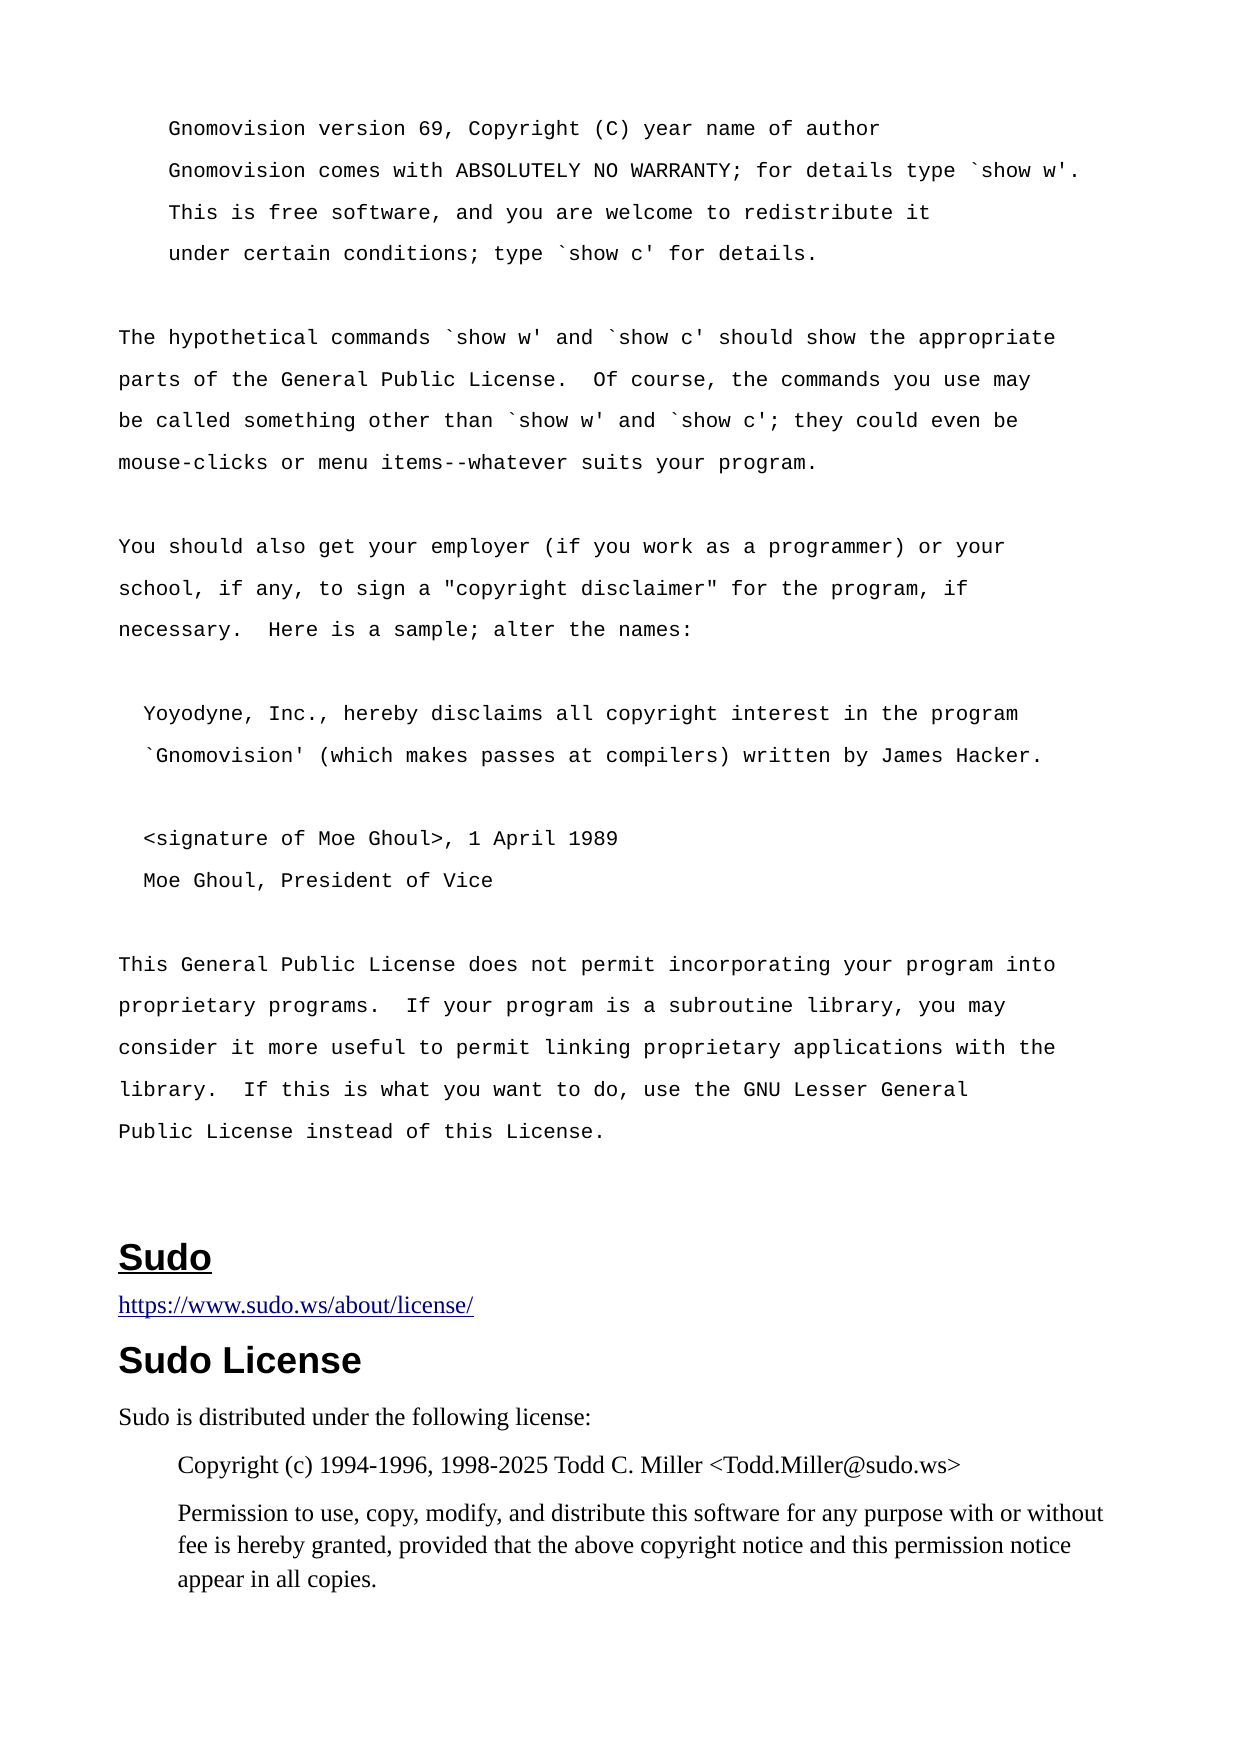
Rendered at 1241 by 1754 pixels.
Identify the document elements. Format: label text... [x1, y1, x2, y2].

text Gnomovision comes with ABSOLUTELY NO WARRANTY; for details type `show w'. [118, 160, 1122, 183]
subtitle Sudo [118, 1235, 1122, 1278]
subtitle Sudo is distributed under the following license: [118, 1402, 1122, 1431]
text <signature of Moe Ghoul>, 1 April 1989 [118, 828, 1122, 852]
text This General Public License does not permit incorporating your program into [118, 953, 1122, 977]
text The hypothetical commands `show w' and `show c' should show the appropriate [118, 327, 1122, 351]
text `Gnomovision' (which makes passes at compilers) written by James Hacker. [118, 745, 1122, 768]
text library. If this is what you want to do, use the GNU Lesser General [118, 1079, 1122, 1102]
text proprietary programs. If your program is a subroutine library, you may [118, 995, 1122, 1019]
text be called something other than `show w' and `show c'; they could even be [118, 411, 1122, 434]
text Public License instead of this License. [118, 1121, 1122, 1144]
text Gnomovision version 69, Copyright (C) year name of author [118, 118, 1122, 142]
subtitle Sudo License [118, 1338, 1122, 1381]
list Permission to use, copy, modify, and distribute this software for any purpose with or without fee is hereby granted, provided that the above copyright notice and this permission notice appear in all copies. [177, 1498, 1122, 1592]
text school, if any, to sign a "copyright disclaimer" for the program, if [118, 578, 1122, 601]
text mouse-clicks or menu items--whatever suits your program. [118, 452, 1122, 476]
text You should also get your employer (if you work as a programmer) or your [118, 536, 1122, 559]
text under certain conditions; type `show c' for details. [118, 243, 1122, 267]
text https://www.sudo.ws/about/license/ [118, 1291, 1122, 1319]
text This is free software, and you are welcome to redistribute it [118, 202, 1122, 225]
text Yoyodyne, Inc., hereby disclaims all copyright interest in the program [118, 703, 1122, 727]
text necessary. Here is a sample; alter the names: [118, 619, 1122, 643]
list Copyright (c) 1994-1996, 1998-2025 Todd C. Miller <Todd.Miller@sudo.ws> [177, 1450, 1122, 1479]
text consider it more useful to permit linking proprietary applications with the [118, 1037, 1122, 1061]
text Moe Ghoul, President of Vice [118, 870, 1122, 894]
text parts of the General Public License. Of course, the commands you use may [118, 369, 1122, 392]
